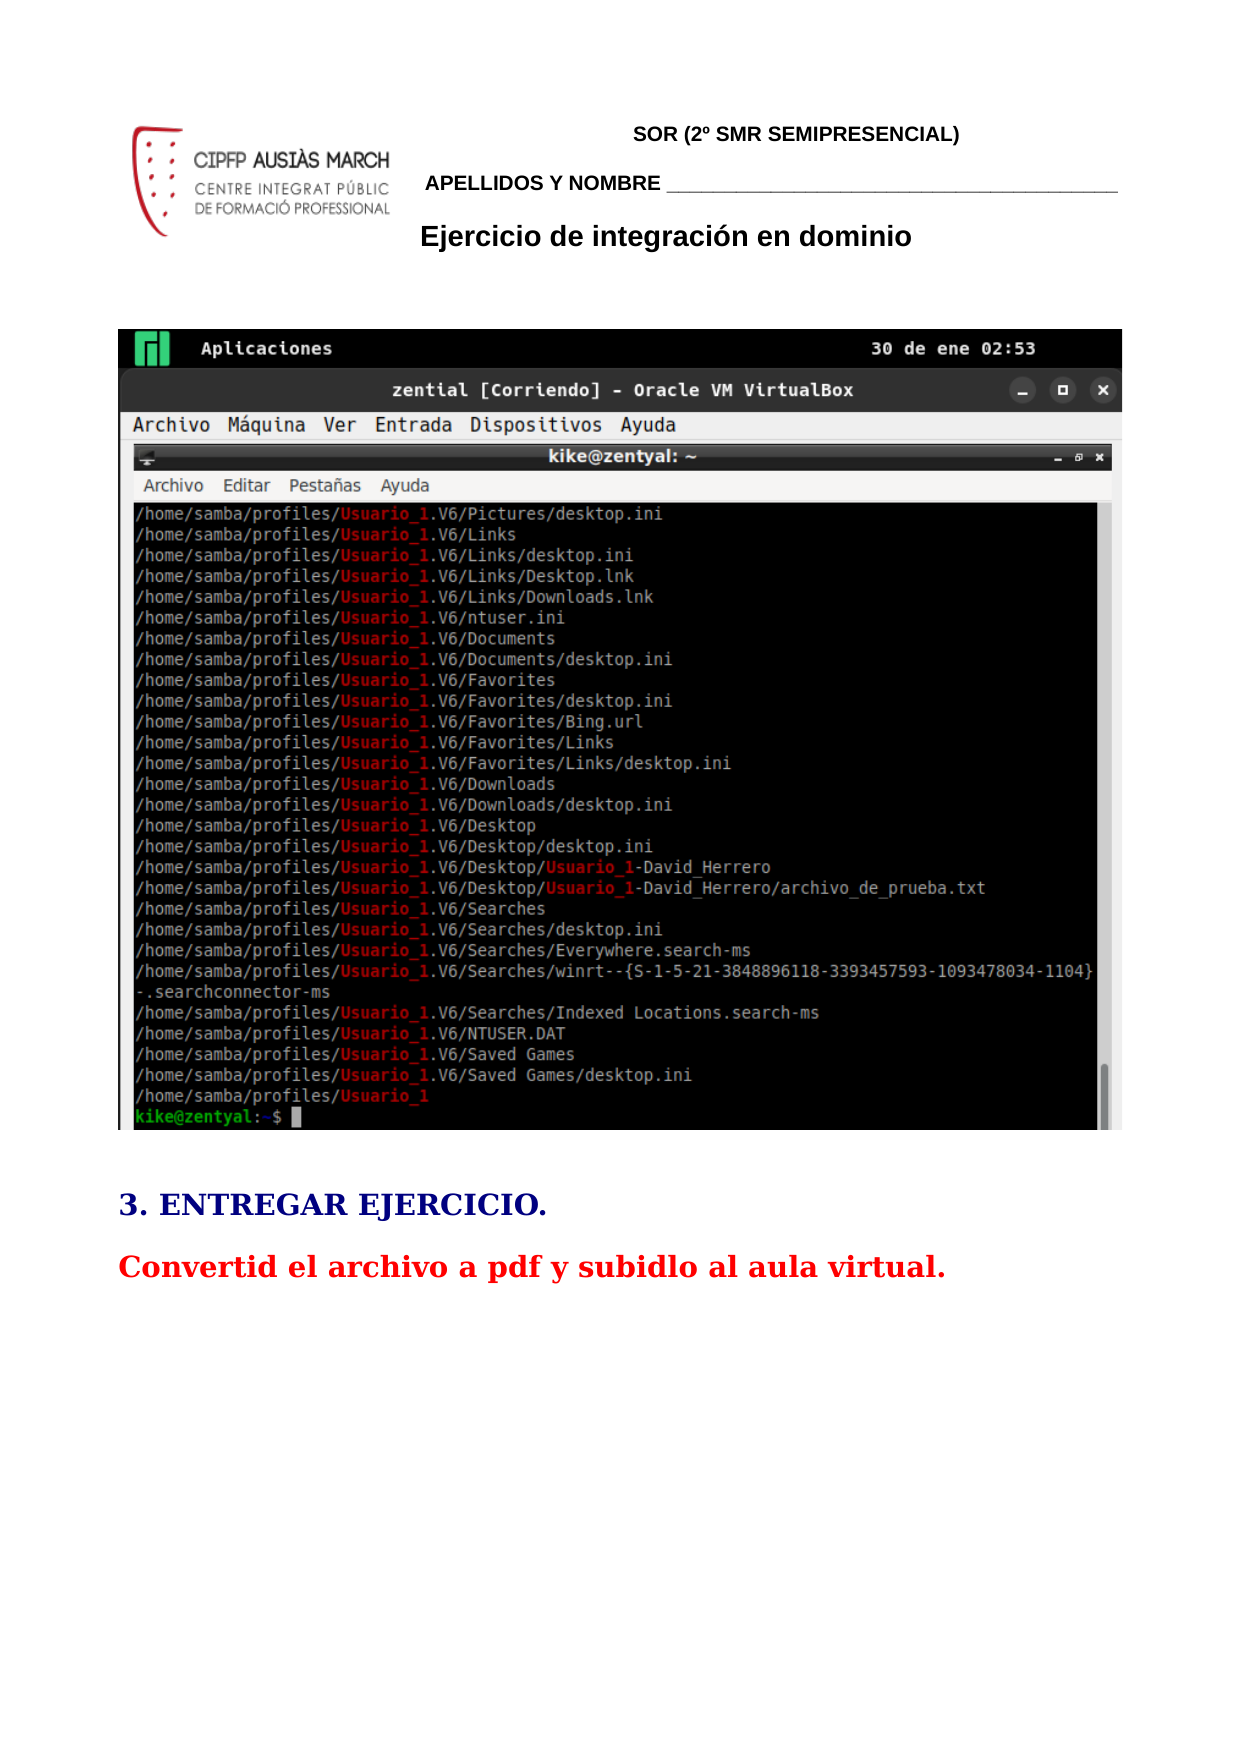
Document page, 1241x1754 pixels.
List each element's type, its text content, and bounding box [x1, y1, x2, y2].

text Convertid el archivo a pdf y subidlo al aula virtual. [118, 1251, 1122, 1285]
picture [119, 117, 402, 249]
text 3. ENTREGAR EJERCICIO. [118, 1187, 1122, 1222]
picture [118, 329, 1123, 1130]
